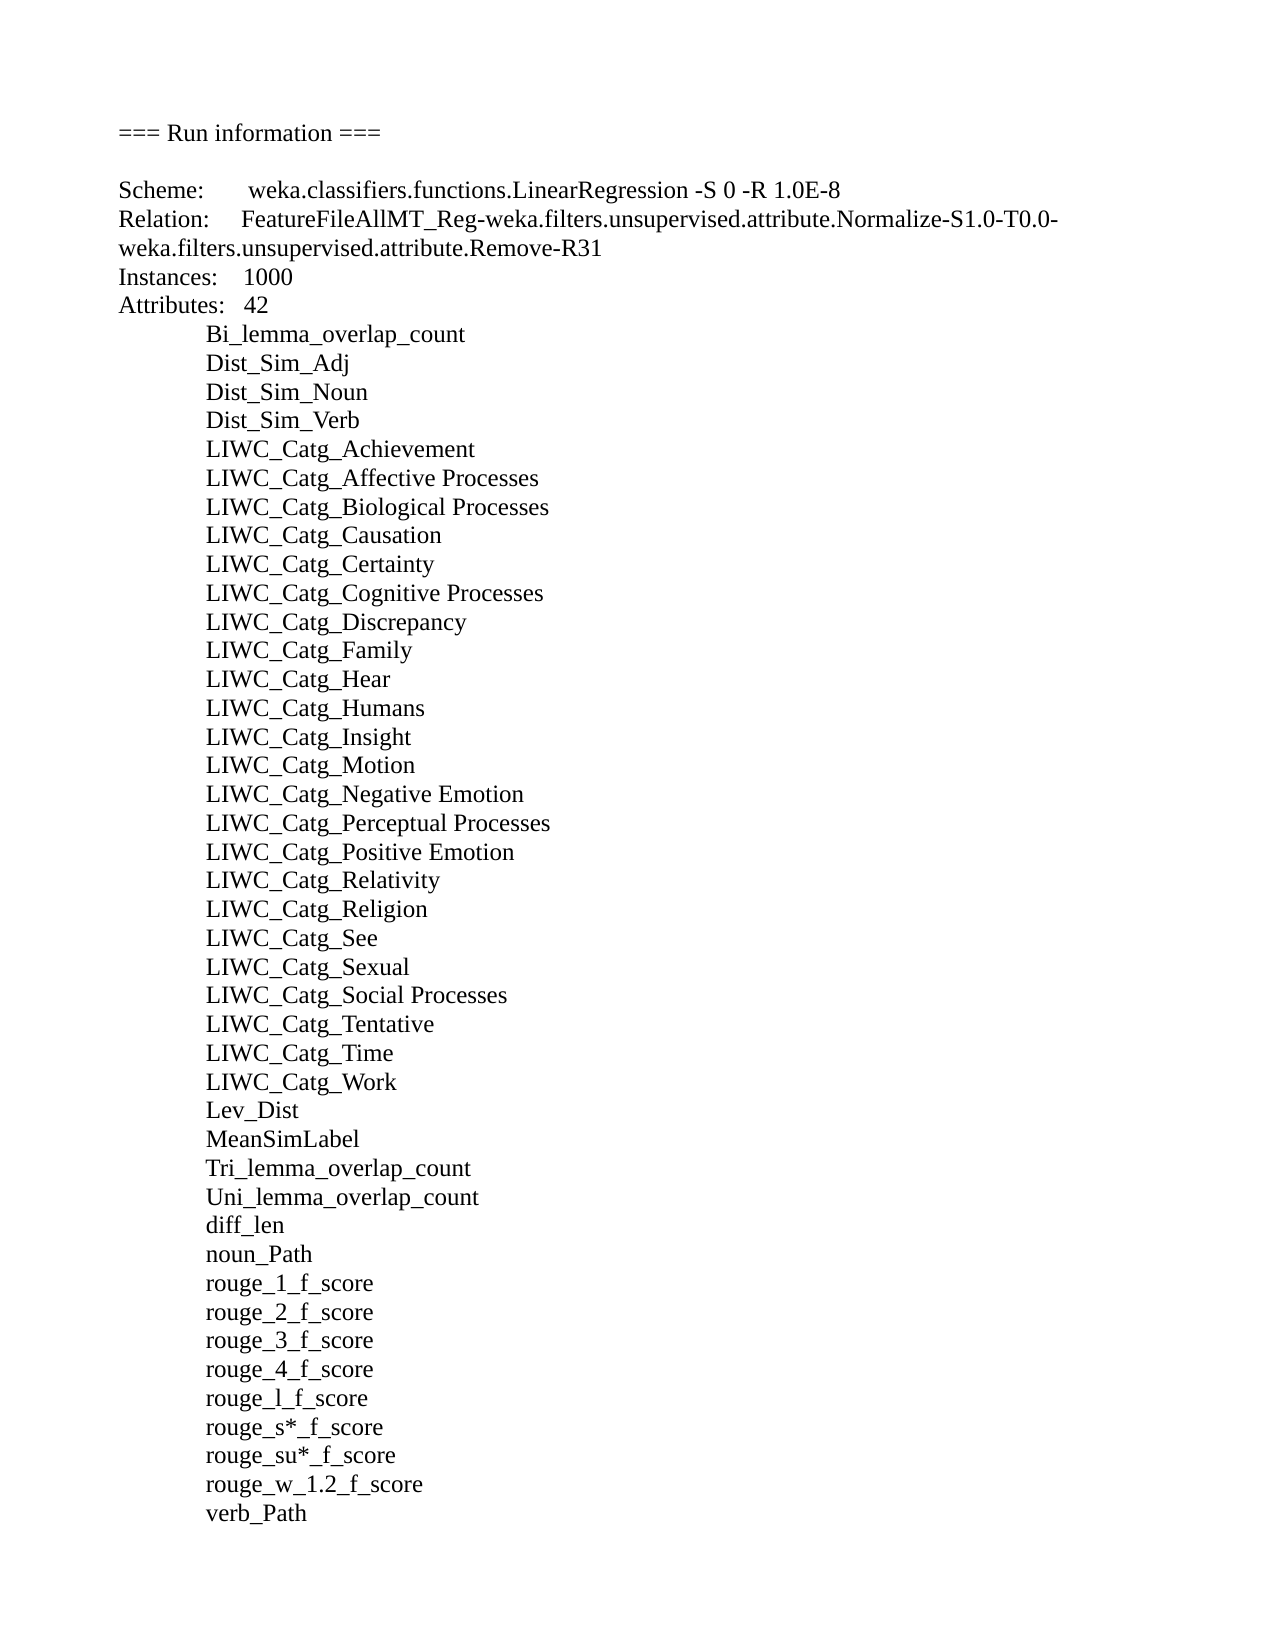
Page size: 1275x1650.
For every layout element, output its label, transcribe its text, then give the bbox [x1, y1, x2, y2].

text LIWC_Catg_Affective Processes [118, 463, 1157, 492]
text rouge_l_f_score [118, 1383, 1157, 1412]
text Dist_Sim_Verb [118, 406, 1157, 434]
text diff_len [118, 1211, 1157, 1239]
text rouge_3_f_score [118, 1326, 1157, 1354]
text Instances: 1000 [118, 262, 1157, 291]
text LIWC_Catg_Sexual [118, 952, 1157, 981]
text noun_Path [118, 1239, 1157, 1268]
text LIWC_Catg_Positive Emotion [118, 837, 1157, 866]
text LIWC_Catg_Perceptual Processes [118, 808, 1157, 837]
text LIWC_Catg_Social Processes [118, 981, 1157, 1009]
text Bi_lemma_overlap_count [118, 319, 1157, 348]
text Tri_lemma_overlap_count [118, 1153, 1157, 1182]
text rouge_s*_f_score [118, 1412, 1157, 1441]
text LIWC_Catg_Certainty [118, 549, 1157, 578]
text LIWC_Catg_Hear [118, 664, 1157, 693]
text Uni_lemma_overlap_count [118, 1182, 1157, 1211]
text rouge_2_f_score [118, 1297, 1157, 1326]
text LIWC_Catg_Insight [118, 722, 1157, 751]
text rouge_w_1.2_f_score [118, 1469, 1157, 1498]
text LIWC_Catg_Achievement [118, 434, 1157, 463]
text LIWC_Catg_Family [118, 636, 1157, 664]
text Attributes: 42 [118, 291, 1157, 319]
text LIWC_Catg_Tentative [118, 1009, 1157, 1038]
text LIWC_Catg_Humans [118, 693, 1157, 722]
text Lev_Dist [118, 1096, 1157, 1124]
text rouge_4_f_score [118, 1354, 1157, 1383]
text LIWC_Catg_Negative Emotion [118, 779, 1157, 808]
text LIWC_Catg_Time [118, 1038, 1157, 1067]
text rouge_su*_f_score [118, 1441, 1157, 1469]
text LIWC_Catg_Discrepancy [118, 607, 1157, 636]
text LIWC_Catg_Relativity [118, 866, 1157, 894]
text LIWC_Catg_Motion [118, 751, 1157, 779]
text LIWC_Catg_Cognitive Processes [118, 578, 1157, 607]
text Relation: FeatureFileAllMT_Reg-weka.filters.unsupervised.attribute.Normalize-S1.0-T0.0-weka.filters.unsupervised.attribute.Remove-R31 [118, 204, 1157, 262]
text verb_Path [118, 1498, 1157, 1527]
text LIWC_Catg_Causation [118, 521, 1157, 549]
text LIWC_Catg_Religion [118, 894, 1157, 923]
text LIWC_Catg_Biological Processes [118, 492, 1157, 521]
text === Run information === [118, 118, 1157, 147]
text LIWC_Catg_Work [118, 1067, 1157, 1096]
text LIWC_Catg_See [118, 923, 1157, 952]
text MeanSimLabel [118, 1124, 1157, 1153]
text Dist_Sim_Noun [118, 377, 1157, 406]
text Dist_Sim_Adj [118, 348, 1157, 377]
text Scheme: weka.classifiers.functions.LinearRegression -S 0 -R 1.0E-8 [118, 176, 1157, 204]
text rouge_1_f_score [118, 1268, 1157, 1297]
